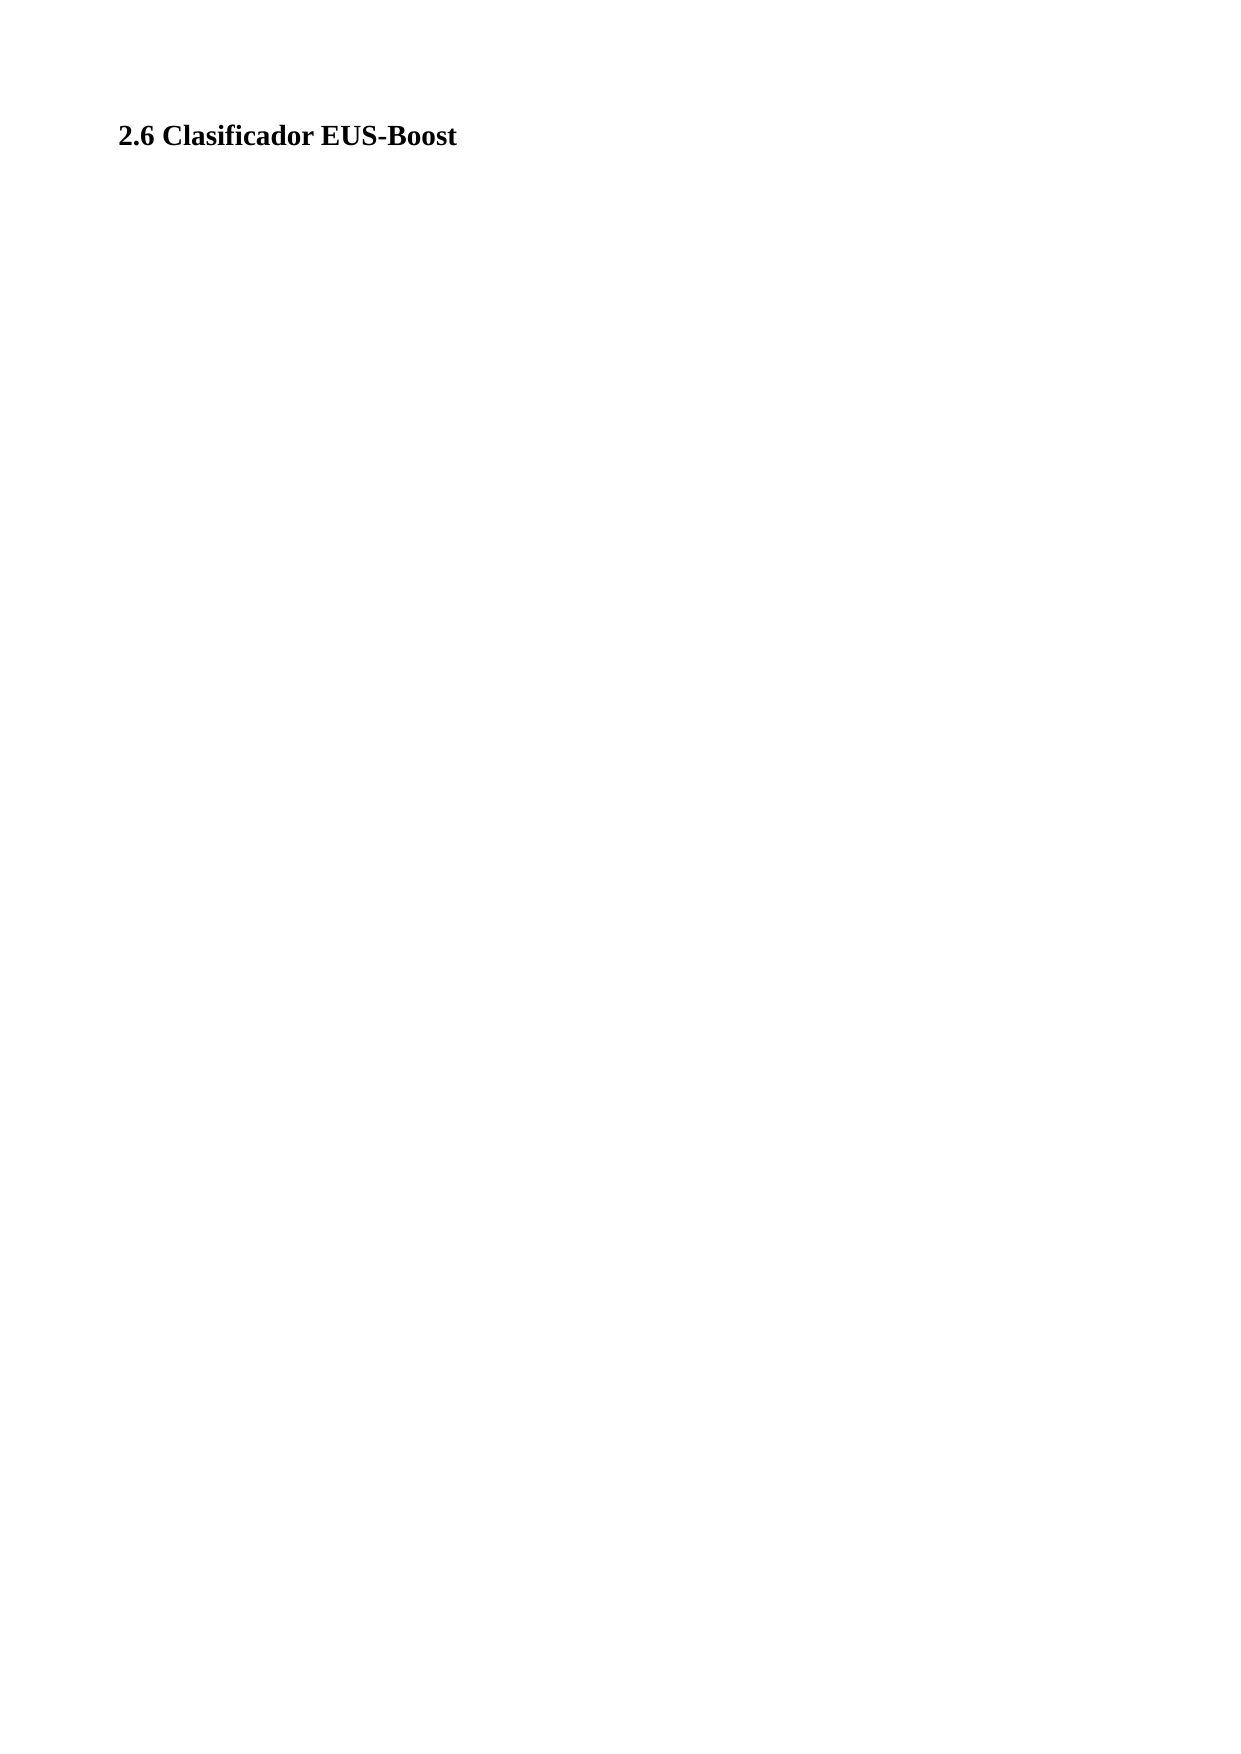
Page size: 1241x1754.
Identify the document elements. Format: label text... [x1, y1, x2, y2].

text 2.6 Clasificador EUS-Boost [118, 118, 1122, 152]
